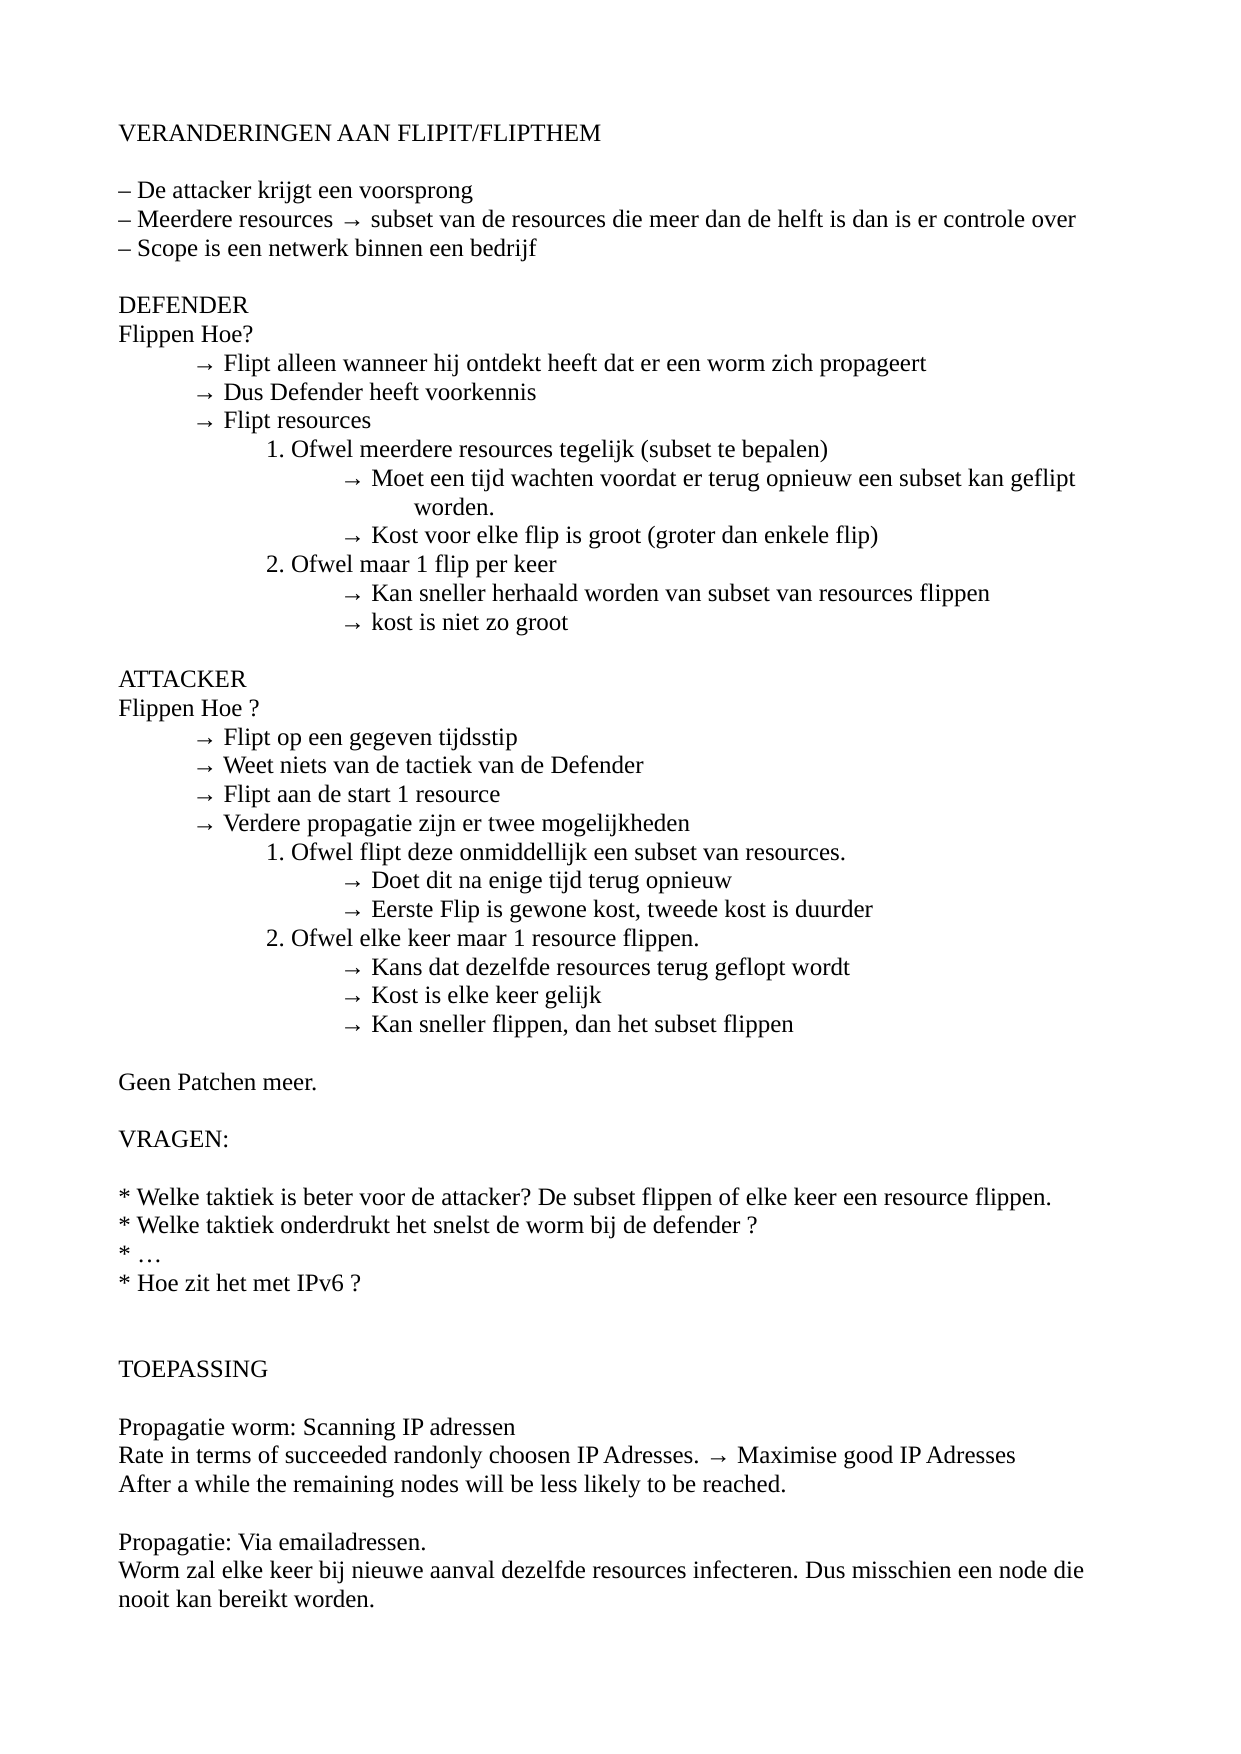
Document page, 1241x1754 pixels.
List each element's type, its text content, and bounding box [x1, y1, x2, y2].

text Propagatie worm: Scanning IP adressen [118, 1412, 1122, 1441]
text → Kan sneller flippen, dan het subset flippen [118, 1009, 1122, 1038]
text → Weet niets van de tactiek van de Defender [118, 751, 1122, 779]
text → Flipt alleen wanneer hij ontdekt heeft dat er een worm zich propageert [118, 348, 1122, 377]
text * Welke taktiek is beter voor de attacker? De subset flippen of elke keer een resource flippen. [118, 1182, 1122, 1211]
text → Dus Defender heeft voorkennis [118, 377, 1122, 406]
text Flippen Hoe ? [118, 693, 1122, 722]
text Geen Patchen meer. [118, 1067, 1122, 1096]
text * Hoe zit het met IPv6 ? [118, 1268, 1122, 1297]
text – Meerdere resources → subset van de resources die meer dan de helft is dan is er controle over [118, 204, 1122, 233]
text → Kost is elke keer gelijk [118, 981, 1122, 1009]
text Worm zal elke keer bij nieuwe aanval dezelfde resources infecteren. Dus misschien een node die nooit kan bereikt worden. [118, 1556, 1122, 1613]
text TOEPASSING [118, 1354, 1122, 1383]
text 2. Ofwel maar 1 flip per keer [118, 549, 1122, 578]
text → Flipt resources [118, 406, 1122, 434]
text Flippen Hoe? [118, 319, 1122, 348]
text ATTACKER [118, 664, 1122, 693]
text → Kans dat dezelfde resources terug geflopt wordt [118, 952, 1122, 981]
text → Flipt aan de start 1 resource [118, 779, 1122, 808]
text → Doet dit na enige tijd terug opnieuw [118, 866, 1122, 894]
text Propagatie: Via emailadressen. [118, 1527, 1122, 1556]
text After a while the remaining nodes will be less likely to be reached. [118, 1469, 1122, 1498]
text – De attacker krijgt een voorsprong [118, 176, 1122, 204]
text VERANDERINGEN AAN FLIPIT/FLIPTHEM [118, 118, 1122, 147]
text → Eerste Flip is gewone kost, tweede kost is duurder [118, 894, 1122, 923]
text → Kan sneller herhaald worden van subset van resources flippen [118, 578, 1122, 607]
text → Moet een tijd wachten voordat er terug opnieuw een subset kan geflipt worden. [118, 463, 1122, 521]
text Rate in terms of succeeded randonly choosen IP Adresses. → Maximise good IP Adresses [118, 1441, 1122, 1469]
text * … [118, 1239, 1122, 1268]
text VRAGEN: [118, 1124, 1122, 1153]
text → Verdere propagatie zijn er twee mogelijkheden [118, 808, 1122, 837]
text – Scope is een netwerk binnen een bedrijf [118, 233, 1122, 262]
text * Welke taktiek onderdrukt het snelst de worm bij de defender ? [118, 1211, 1122, 1239]
text DEFENDER [118, 291, 1122, 319]
text → Flipt op een gegeven tijdsstip [118, 722, 1122, 751]
text → Kost voor elke flip is groot (groter dan enkele flip) [118, 521, 1122, 549]
text 1. Ofwel meerdere resources tegelijk (subset te bepalen) [118, 434, 1122, 463]
text 2. Ofwel elke keer maar 1 resource flippen. [118, 923, 1122, 952]
text → kost is niet zo groot [118, 607, 1122, 636]
text 1. Ofwel flipt deze onmiddellijk een subset van resources. [118, 837, 1122, 866]
